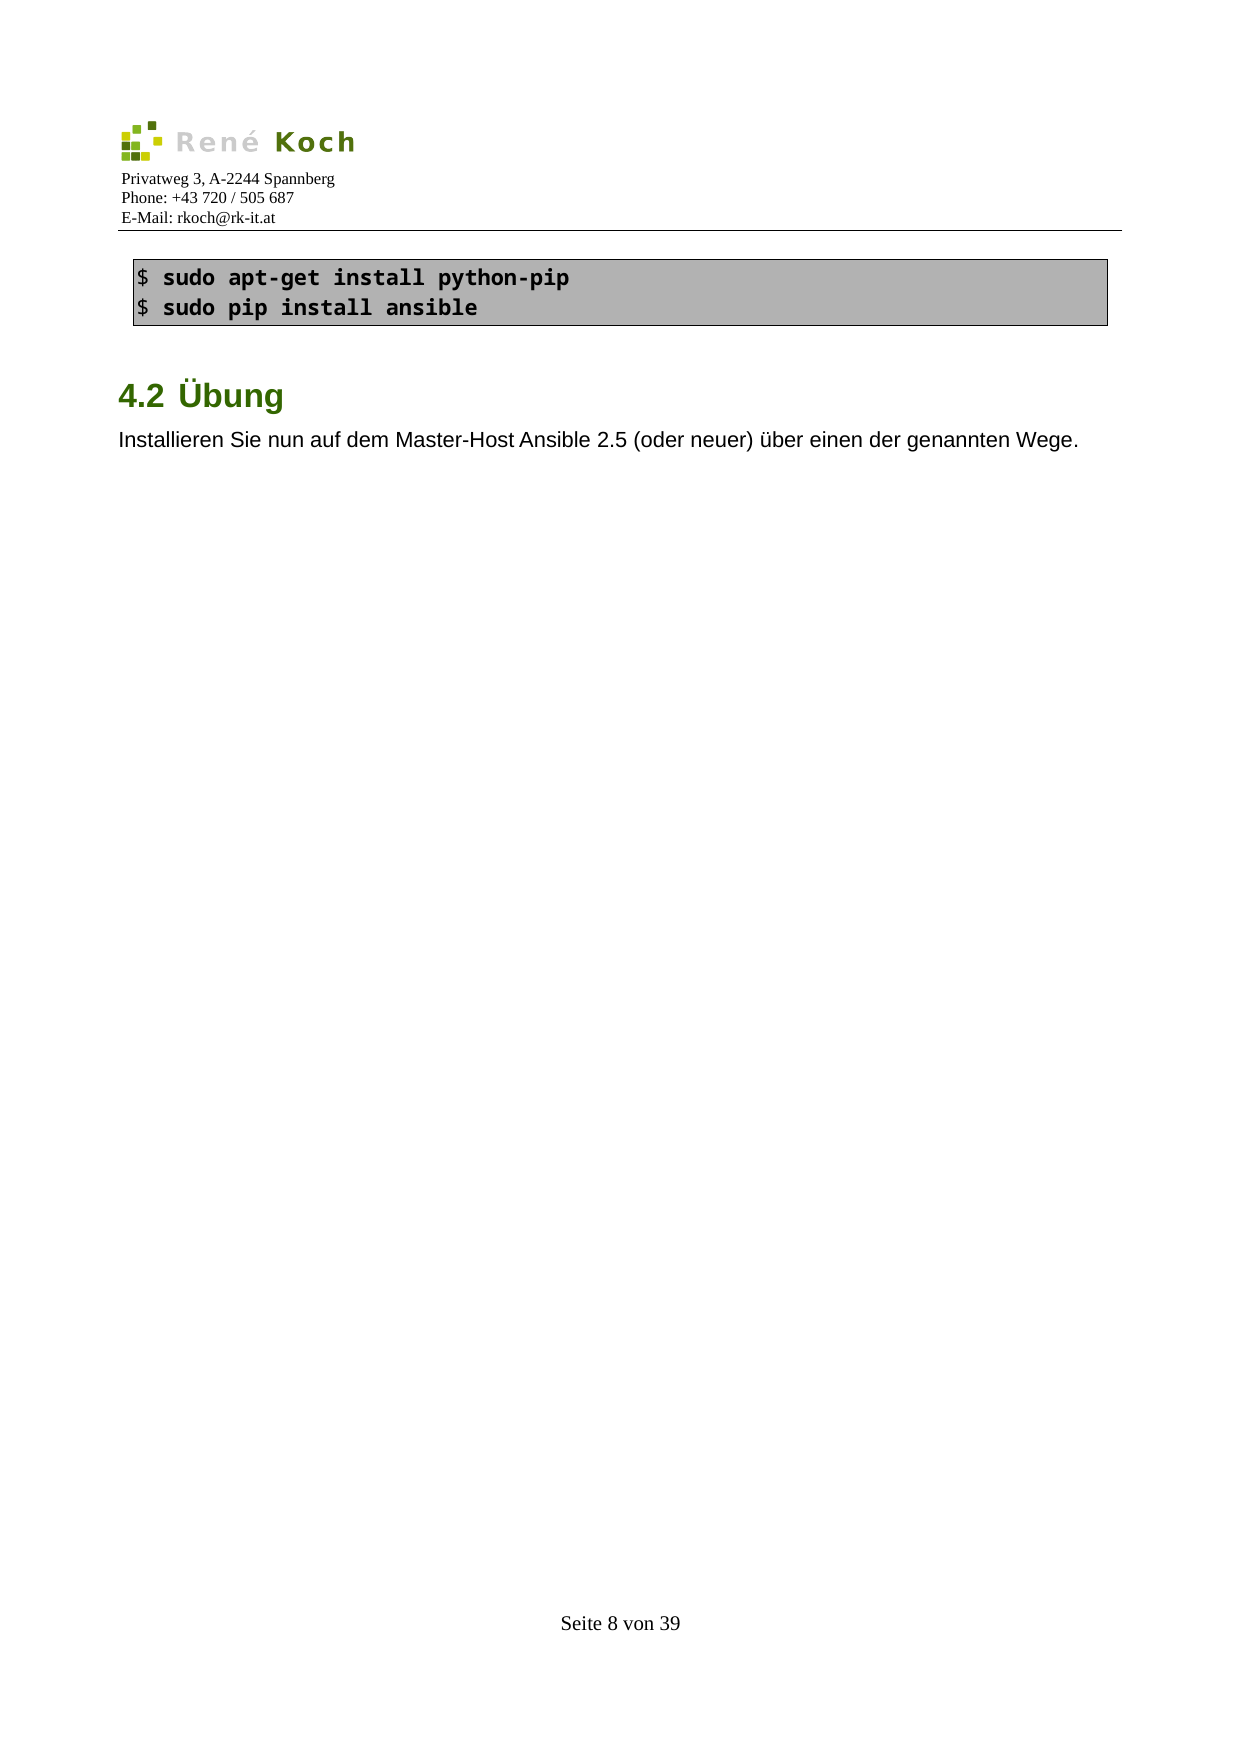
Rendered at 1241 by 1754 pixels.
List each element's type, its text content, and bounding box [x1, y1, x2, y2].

subtitle Übung [118, 376, 1122, 414]
picture [121, 121, 354, 161]
text Installieren Sie nun auf dem Master-Host Ansible 2.5 (oder neuer) über einen der genannten Wege. [118, 427, 1122, 452]
text $ sudo apt-get install python-pip [134, 260, 1107, 289]
text $ sudo pip install ansible [134, 289, 1107, 325]
